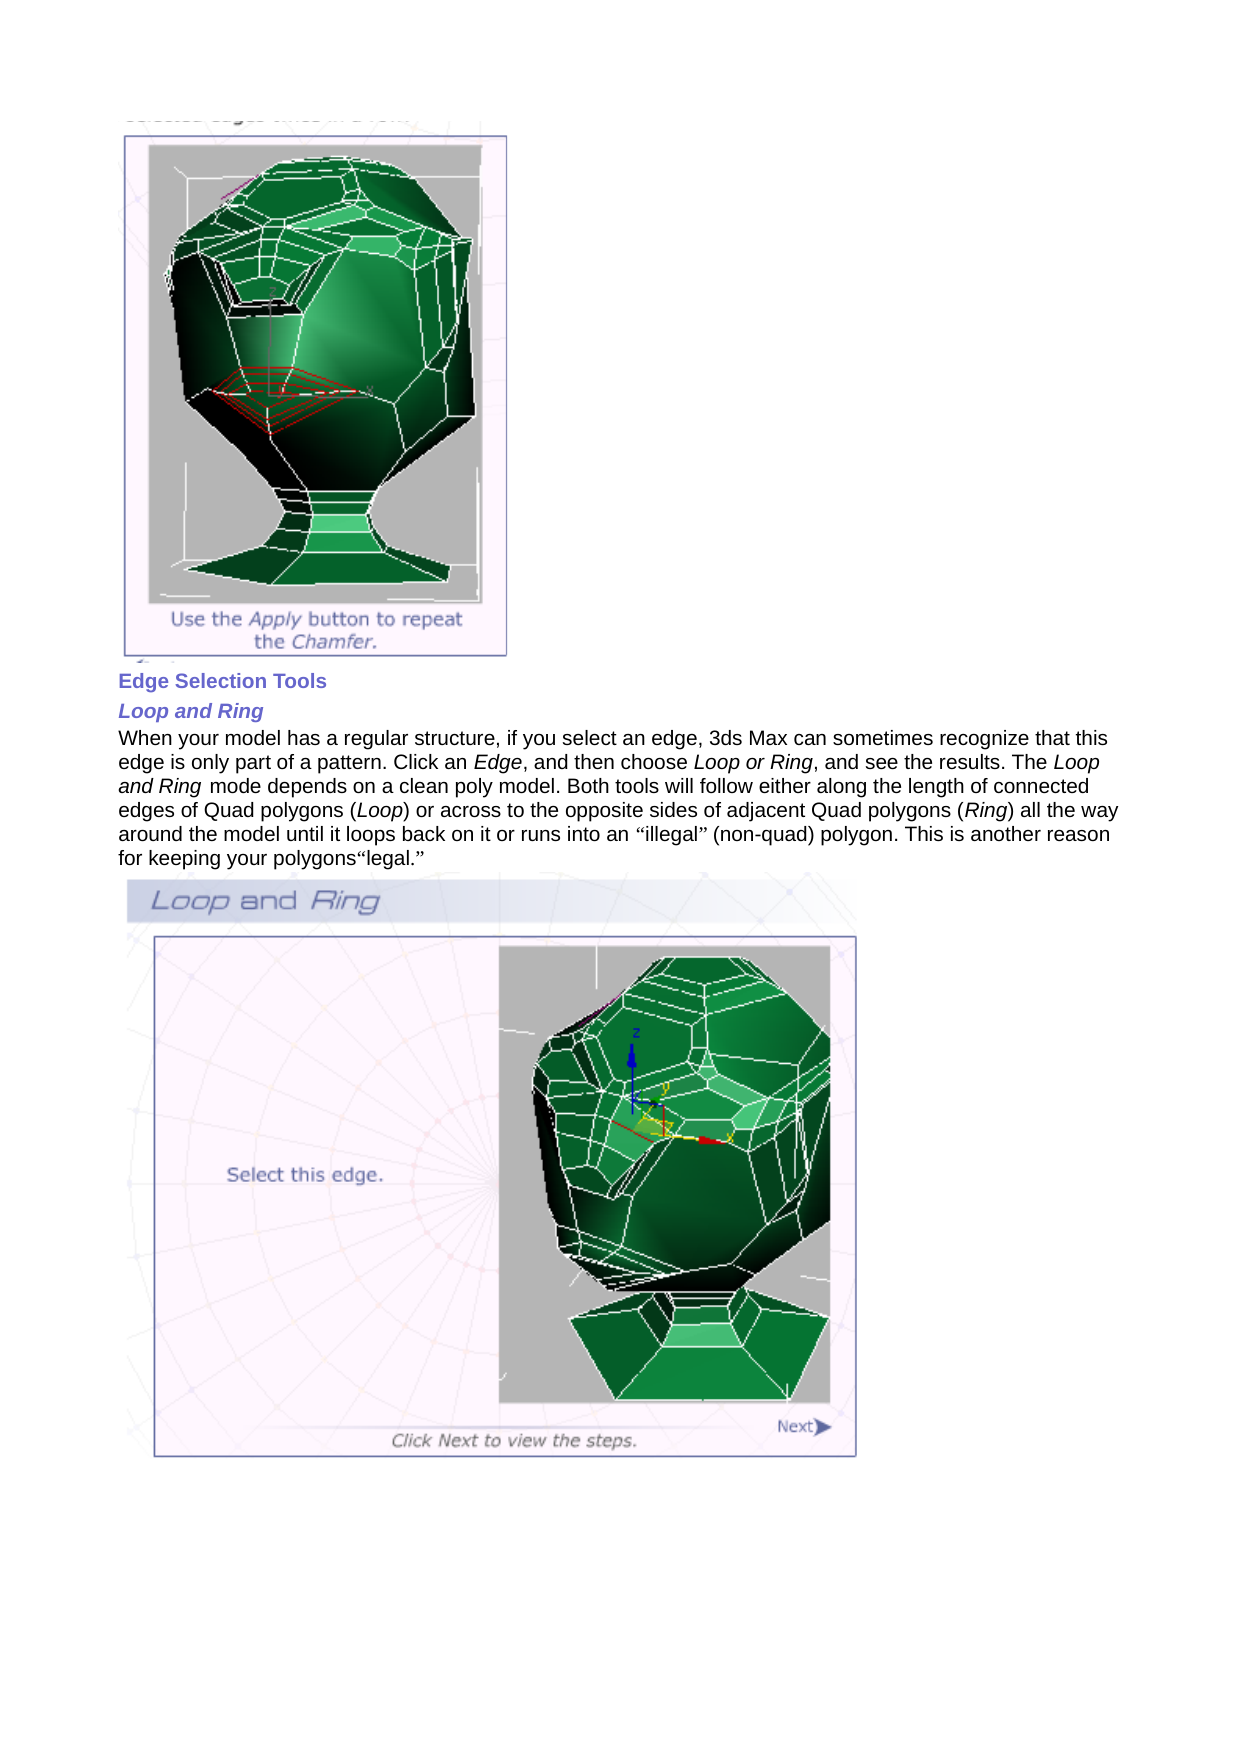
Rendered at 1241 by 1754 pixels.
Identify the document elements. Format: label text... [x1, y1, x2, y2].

text When your model has a regular structure, if you select an edge, 3ds Max can sometimes recognize that this edge is only part of a pattern. Click an Edge, and then choose Loop or Ring, and see the results. The Loop and Ring mode depends on a clean poly model. Both tools will follow either along the length of connected edges of Quad polygons (Loop) or across to the opposite sides of adjacent Quad polygons (Ring) all the way around the model until it loops back on it or runs into an “illegal” (non-quad) polygon. This is another reason for keeping your polygons“legal.” [118, 726, 1122, 870]
text Loop and Ring [118, 699, 1122, 723]
picture [118, 872, 857, 1459]
title Edge Selection Tools [118, 669, 1122, 693]
picture [118, 121, 508, 663]
